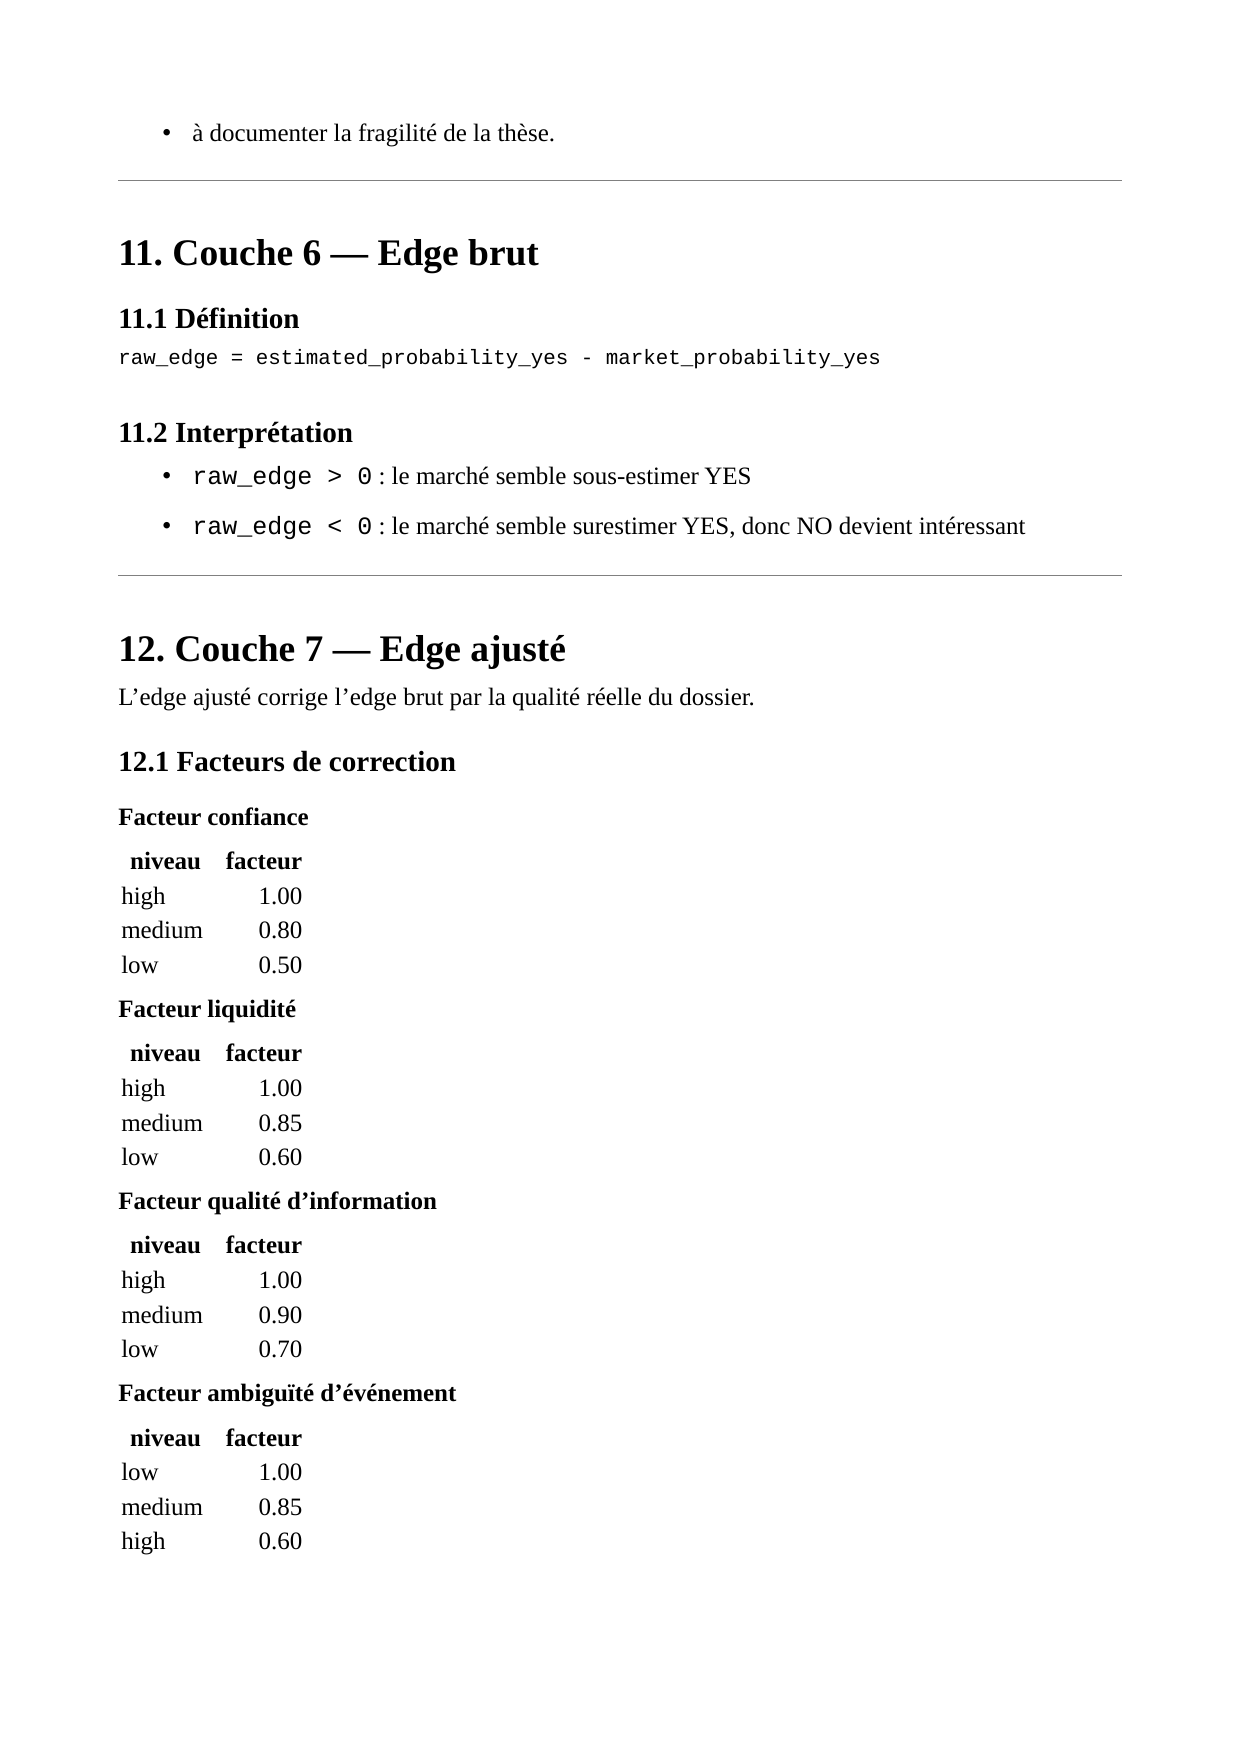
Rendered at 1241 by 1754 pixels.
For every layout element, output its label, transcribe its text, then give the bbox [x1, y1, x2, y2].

subtitle Facteur ambiguïté d’événement [118, 1378, 1122, 1407]
table_cell low [118, 1454, 213, 1489]
table_cell high [118, 1070, 213, 1105]
list raw_edge < 0 : le marché semble surestimer YES, donc NO devient intéressant [162, 511, 1122, 542]
table_cell low [118, 1139, 213, 1174]
table_cell 1.00 [213, 878, 305, 913]
table_header facteur [213, 1420, 305, 1454]
table_cell medium [118, 1297, 213, 1331]
table_cell high [118, 1262, 213, 1297]
table_cell high [118, 878, 213, 913]
table_cell medium [118, 1489, 213, 1523]
table_cell 0.80 [213, 913, 305, 947]
table_header facteur [213, 1036, 305, 1070]
subtitle 11. Couche 6 — Edge brut [118, 231, 1122, 274]
table_cell 0.85 [213, 1105, 305, 1139]
table_cell medium [118, 913, 213, 947]
table_cell 1.00 [213, 1262, 305, 1297]
table_cell 0.90 [213, 1297, 305, 1331]
table_header niveau [118, 1228, 213, 1262]
table_cell 1.00 [213, 1454, 305, 1489]
subtitle Facteur liquidité [118, 994, 1122, 1023]
table_cell 0.85 [213, 1489, 305, 1523]
table_cell medium [118, 1105, 213, 1139]
text raw_edge = estimated_probability_yes - market_probability_yes [118, 347, 1122, 371]
list à documenter la fragilité de la thèse. [162, 118, 1122, 147]
table_header niveau [118, 844, 213, 878]
list raw_edge > 0 : le marché semble sous-estimer YES [162, 461, 1122, 492]
subtitle 11.1 Définition [118, 301, 1122, 334]
table_cell 0.70 [213, 1331, 305, 1366]
subtitle 12. Couche 7 — Edge ajusté [118, 626, 1122, 669]
table_cell high [118, 1524, 213, 1558]
table_cell 0.60 [213, 1524, 305, 1558]
subtitle Facteur confiance [118, 802, 1122, 831]
table_cell low [118, 1331, 213, 1366]
table_header niveau [118, 1036, 213, 1070]
table_cell low [118, 947, 213, 982]
text L’edge ajusté corrige l’edge brut par la qualité réelle du dossier. [118, 682, 1122, 710]
table_header facteur [213, 1228, 305, 1262]
table_cell 0.50 [213, 947, 305, 982]
table_header niveau [118, 1420, 213, 1454]
subtitle 12.1 Facteurs de correction [118, 744, 1122, 777]
subtitle 11.2 Interprétation [118, 415, 1122, 448]
table_header facteur [213, 844, 305, 878]
table_cell 0.60 [213, 1139, 305, 1174]
table_cell 1.00 [213, 1070, 305, 1105]
subtitle Facteur qualité d’information [118, 1186, 1122, 1215]
